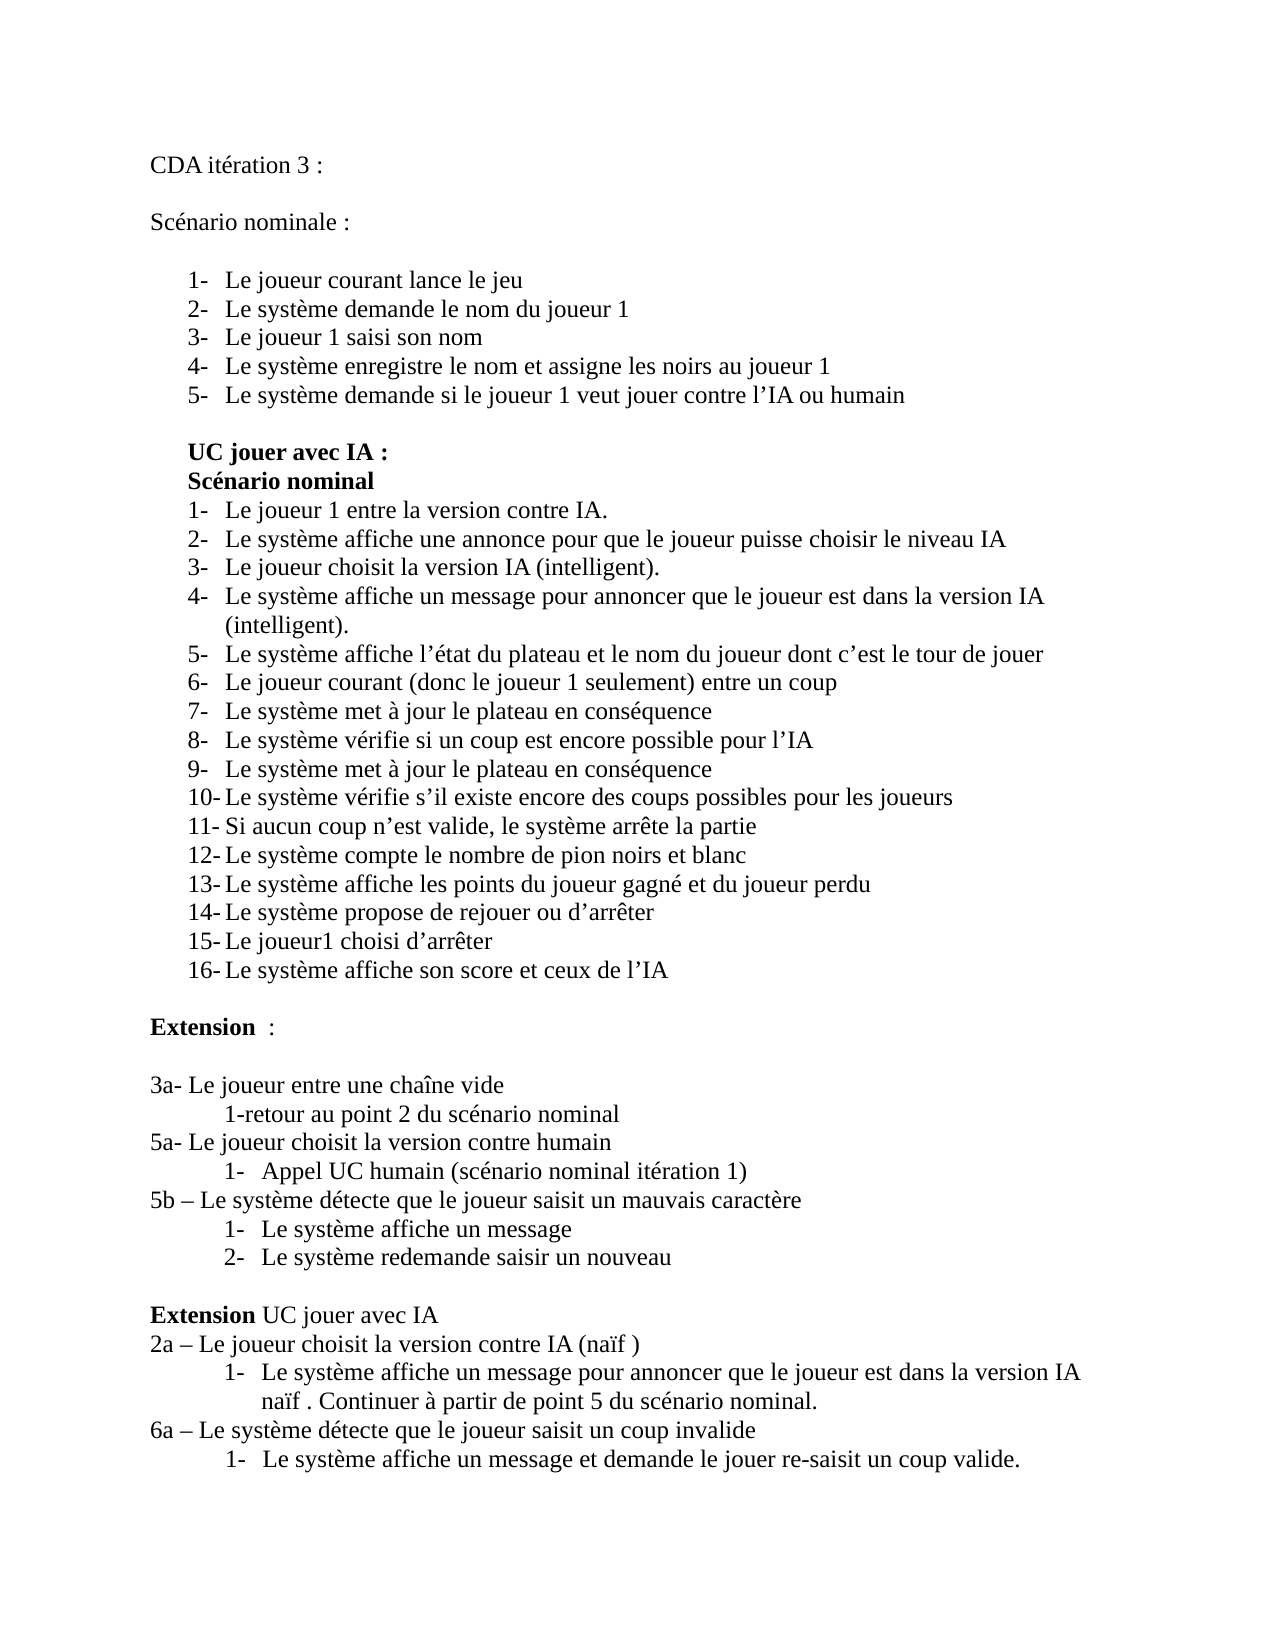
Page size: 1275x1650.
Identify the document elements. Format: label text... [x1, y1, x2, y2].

list Le système affiche un message et demande le jouer re-saisit un coup valide. [225, 1444, 1125, 1472]
list Le système propose de rejouer ou d’arrêter [187, 897, 1125, 926]
text CDA itération 3 : [150, 150, 1125, 179]
list Le système demande le nom du joueur 1 [187, 294, 1125, 322]
text UC jouer avec IA : [187, 437, 1125, 466]
list Le système redemande saisir un nouveau [224, 1242, 1125, 1271]
list Appel UC humain (scénario nominal itération 1) [224, 1156, 1125, 1185]
list Le joueur courant (donc le joueur 1 seulement) entre un coup [187, 667, 1125, 696]
list Le système compte le nombre de pion noirs et blanc [187, 840, 1125, 869]
list Le système vérifie si un coup est encore possible pour l’IA [187, 725, 1125, 754]
list Le système affiche une annonce pour que le joueur puisse choisir le niveau IA [187, 524, 1125, 552]
list Le système met à jour le plateau en conséquence [187, 754, 1125, 782]
list Si aucun coup n’est valide, le système arrête la partie [187, 811, 1125, 840]
list Le système affiche un message pour annoncer que le joueur est dans la version IA (intelligent). [187, 581, 1125, 639]
list Le système met à jour le plateau en conséquence [187, 696, 1125, 725]
text Scénario nominal [187, 466, 1125, 495]
list Le système enregistre le nom et assigne les noirs au joueur 1 [187, 351, 1125, 380]
list Le système affiche un message [224, 1214, 1125, 1242]
list Le système affiche l’état du plateau et le nom du joueur dont c’est le tour de jouer [187, 639, 1125, 667]
list Le système affiche un message pour annoncer que le joueur est dans la version IA naïf . Continuer à partir de point 5 du scénario nominal. [224, 1357, 1125, 1415]
list Le joueur 1 saisi son nom [187, 322, 1125, 351]
text Scénario nominale : [150, 207, 1125, 236]
list Le joueur 1 entre la version contre IA. [187, 495, 1125, 524]
list Le joueur courant lance le jeu [187, 265, 1125, 294]
list Le système vérifie s’il existe encore des coups possibles pour les joueurs [187, 782, 1125, 811]
list Le joueur choisit la version IA (intelligent). [187, 552, 1125, 581]
text Extension : [150, 1012, 1125, 1041]
list Le système affiche les points du joueur gagné et du joueur perdu [187, 869, 1125, 897]
text 5b – Le système détecte que le joueur saisit un mauvais caractère [150, 1185, 1125, 1214]
text 1-retour au point 2 du scénario nominal [150, 1099, 1125, 1127]
text 2a – Le joueur choisit la version contre IA (naïf ) [150, 1329, 1125, 1357]
text 6a – Le système détecte que le joueur saisit un coup invalide [150, 1415, 1125, 1444]
list Le joueur1 choisi d’arrêter [187, 926, 1125, 955]
list Le système demande si le joueur 1 veut jouer contre l’IA ou humain [187, 380, 1125, 409]
list Le système affiche son score et ceux de l’IA [187, 955, 1125, 984]
text 5a- Le joueur choisit la version contre humain [150, 1127, 1125, 1156]
text Extension UC jouer avec IA [150, 1300, 1125, 1329]
text 3a- Le joueur entre une chaîne vide [150, 1070, 1125, 1099]
